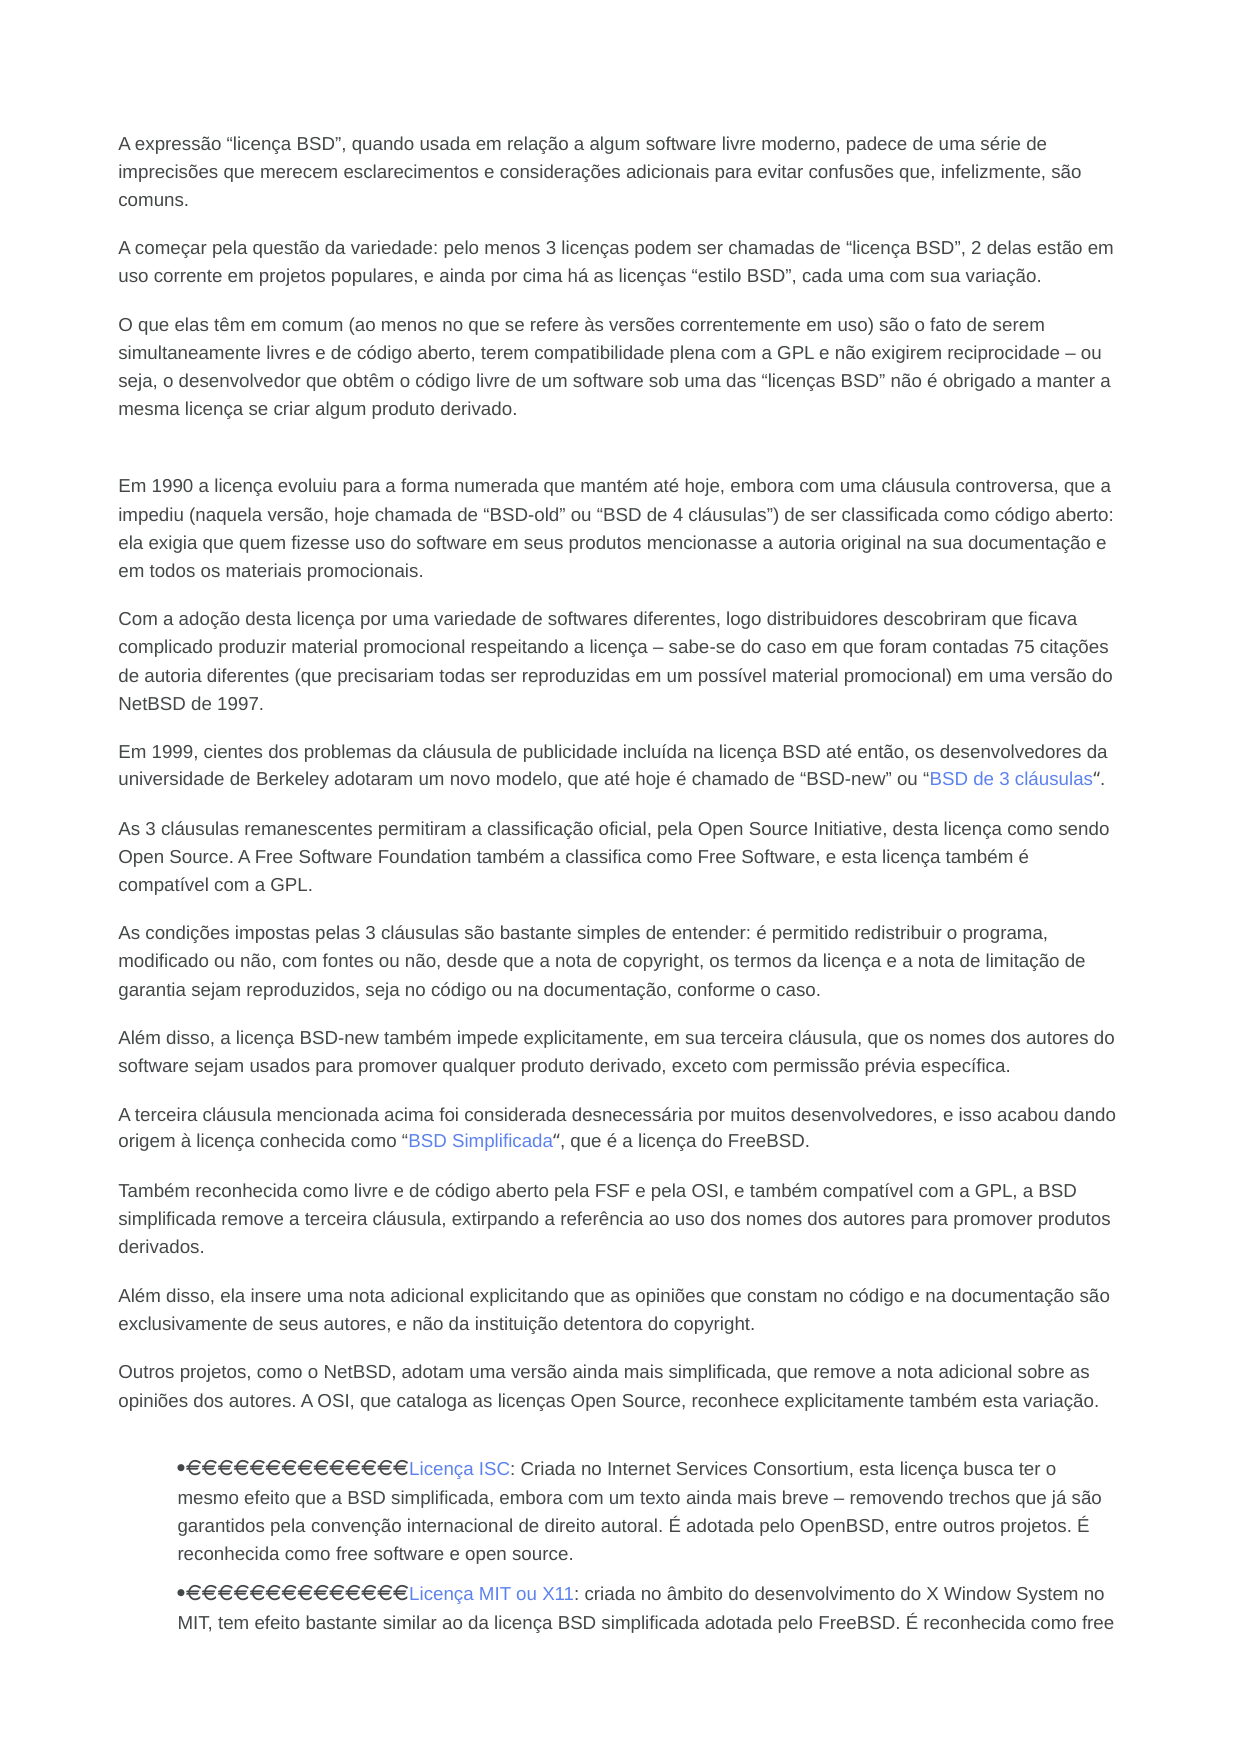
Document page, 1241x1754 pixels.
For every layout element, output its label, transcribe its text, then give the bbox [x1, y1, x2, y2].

text Além disso, a licença BSD-new também impede explicitamente, em sua terceira cláusula, que os nomes dos autores do software sejam usados para promover qualquer produto derivado, exceto com permissão prévia específica. [118, 1020, 1122, 1077]
text A terceira cláusula mencionada acima foi considerada desnecessária por muitos desenvolvedores, e isso acabou dando origem à licença conhecida como “BSD Simplificada“, que é a licença do FreeBSD. [118, 1097, 1122, 1153]
text Além disso, ela insere uma nota adicional explicitando que as opiniões que constam no código e na documentação são exclusivamente de seus autores, e não da instituição detentora do copyright. [118, 1278, 1122, 1334]
text Com a adoção desta licença por uma variedade de softwares diferentes, logo distribuidores descobriram que ficava complicado produzir material promocional respeitando a licença – sabe-se do caso em que foram contadas 75 citações de autoria diferentes (que precisariam todas ser reproduzidas em um possível material promocional) em uma versão do NetBSD de 1997. [118, 602, 1122, 714]
text Outros projetos, como o NetBSD, adotam uma versão ainda mais simplificada, que remove a nota adicional sobre as opiniões dos autores. A OSI, que cataloga as licenças Open Source, reconhece explicitamente também esta variação. [118, 1355, 1122, 1411]
text Em 1999, cientes dos problemas da cláusula de publicidade incluída na licença BSD até então, os desenvolvedores da universidade de Berkeley adotaram um novo modelo, que até hoje é chamado de “BSD-new” ou “BSD de 3 cláusulas“. [118, 734, 1122, 791]
text O que elas têm em comum (ao menos no que se refere às versões correntemente em uso) são o fato de serem simultaneamente livres e de código aberto, terem compatibilidade plena com a GPL e não exigirem reciprocidade – ou seja, o desenvolvedor que obtêm o código livre de um software sob uma das “licenças BSD” não é obrigado a manter a mesma licença se criar algum produto derivado. [118, 307, 1122, 420]
text Em 1990 a licença evoluiu para a forma numerada que mantém até hoje, embora com uma cláusula controversa, que a impediu (naquela versão, hoje chamada de “BSD-old” ou “BSD de 4 cláusulas”) de ser classificada como código aberto: ela exigia que quem fizesse uso do software em seus produtos mencionasse a autoria original na sua documentação e em todos os materiais promocionais. [118, 469, 1122, 581]
text A começar pela questão da variedade: pelo menos 3 licenças podem ser chamadas de “licença BSD”, 2 delas estão em uso corrente em projetos populares, e ainda por cima há as licenças “estilo BSD”, cada uma com sua variação. [118, 231, 1122, 287]
text · Licença MIT ou X11: criada no âmbito do desenvolvimento do X Window System no MIT, tem efeito bastante similar ao da licença BSD simplificada adotada pelo FreeBSD. É reconhecida como free [177, 1577, 1122, 1633]
text Também reconhecida como livre e de código aberto pela FSF e pela OSI, e também compatível com a GPL, a BSD simplificada remove a terceira cláusula, extirpando a referência ao uso dos nomes dos autores para promover produtos derivados. [118, 1173, 1122, 1258]
text As 3 cláusulas remanescentes permitiram a classificação oficial, pela Open Source Initiative, desta licença como sendo Open Source. A Free Software Foundation também a classifica como Free Software, e esta licença também é compatível com a GPL. [118, 811, 1122, 895]
text A expressão “licença BSD”, quando usada em relação a algum software livre moderno, padece de uma série de imprecisões que merecem esclarecimentos e considerações adicionais para evitar confusões que, infelizmente, são comuns. [118, 126, 1122, 210]
text As condições impostas pelas 3 cláusulas são bastante simples de entender: é permitido redistribuir o programa, modificado ou não, com fontes ou não, desde que a nota de copyright, os termos da licença e a nota de limitação de garantia sejam reproduzidos, seja no código ou na documentação, conforme o caso. [118, 916, 1122, 1000]
text · Licença ISC: Criada no Internet Services Consortium, esta licença busca ter o mesmo efeito que a BSD simplificada, embora com um texto ainda mais breve – removendo trechos que já são garantidos pela convenção internacional de direito autoral. É adotada pelo OpenBSD, entre outros projetos. É reconhecida como free software e open source. [177, 1452, 1122, 1565]
